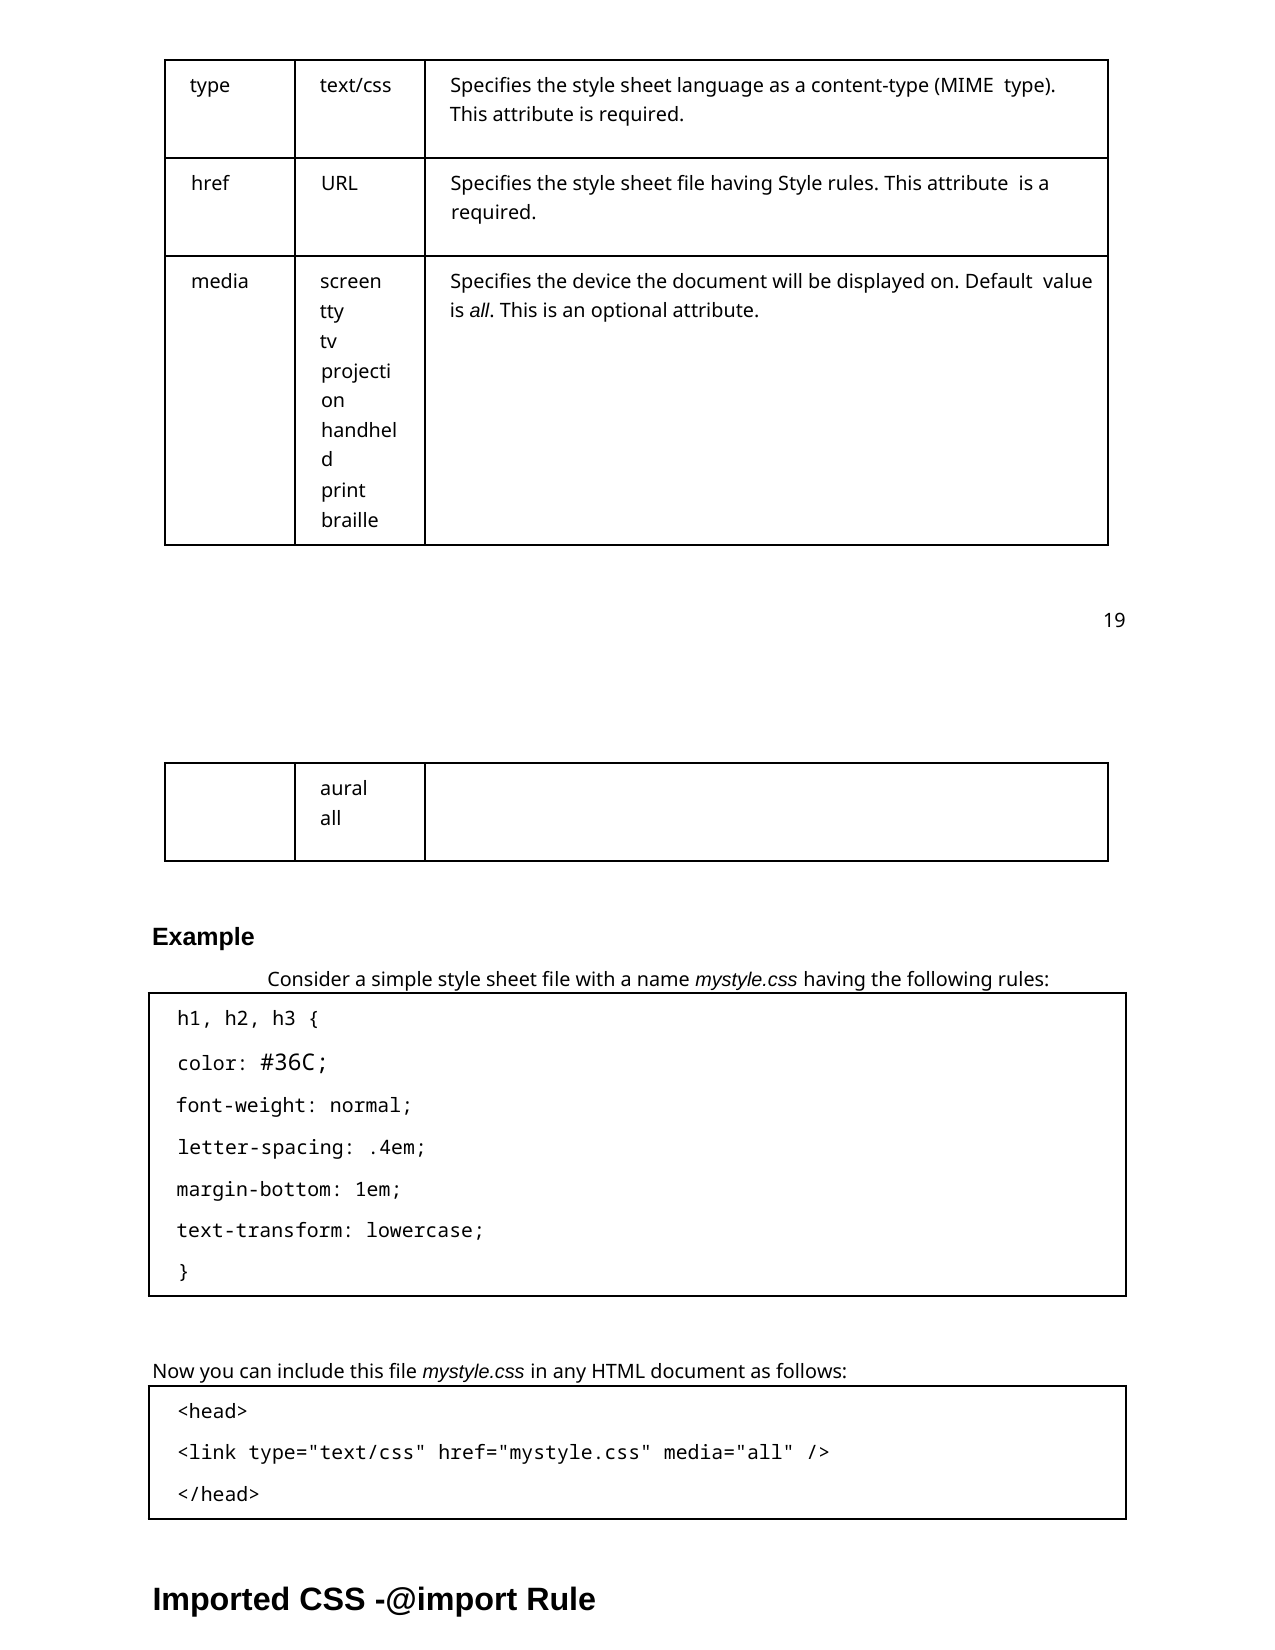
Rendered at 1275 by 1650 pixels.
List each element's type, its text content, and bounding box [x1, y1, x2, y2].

text Now you can include this file mystyle.css in any HTML document as follows: [152, 1358, 1133, 1385]
table_cell href [166, 159, 294, 254]
text Consider a simple style sheet file with a name mystyle.css having the following rules: [0, 965, 1049, 992]
table_cell Specifies the device the document will be displayed on. Default value is all. This is an optional attribute. [426, 257, 1107, 543]
table_cell Specifies the style sheet file having Style rules. This attribute is a required. [426, 159, 1107, 254]
table_cell text/css [296, 61, 424, 157]
picture [150, 652, 524, 762]
table_cell URL [296, 159, 424, 254]
table_cell type [166, 61, 294, 157]
table_cell screen tty tv projection handheld print braille [296, 257, 424, 543]
table_cell media [166, 257, 294, 543]
table_header aural all [296, 764, 424, 860]
text Imported CSS -@import Rule [152, 1580, 1133, 1617]
table_header [426, 764, 1107, 860]
table_header [166, 764, 294, 860]
table_header h1, h2, h3 { color: #36C; font-weight: normal; letter-spacing: .4em; margin-bottom: 1em; text-transform: lowercase; } [150, 994, 1125, 1295]
text Example [152, 922, 1133, 951]
table_cell Specifies the style sheet language as a content-type (MIME type). This attribute is required. [426, 61, 1107, 157]
table_header <head> <link type="text/css" href="mystyle.css" media="all" /> </head> [150, 1387, 1125, 1517]
text 19 [0, 606, 1125, 633]
